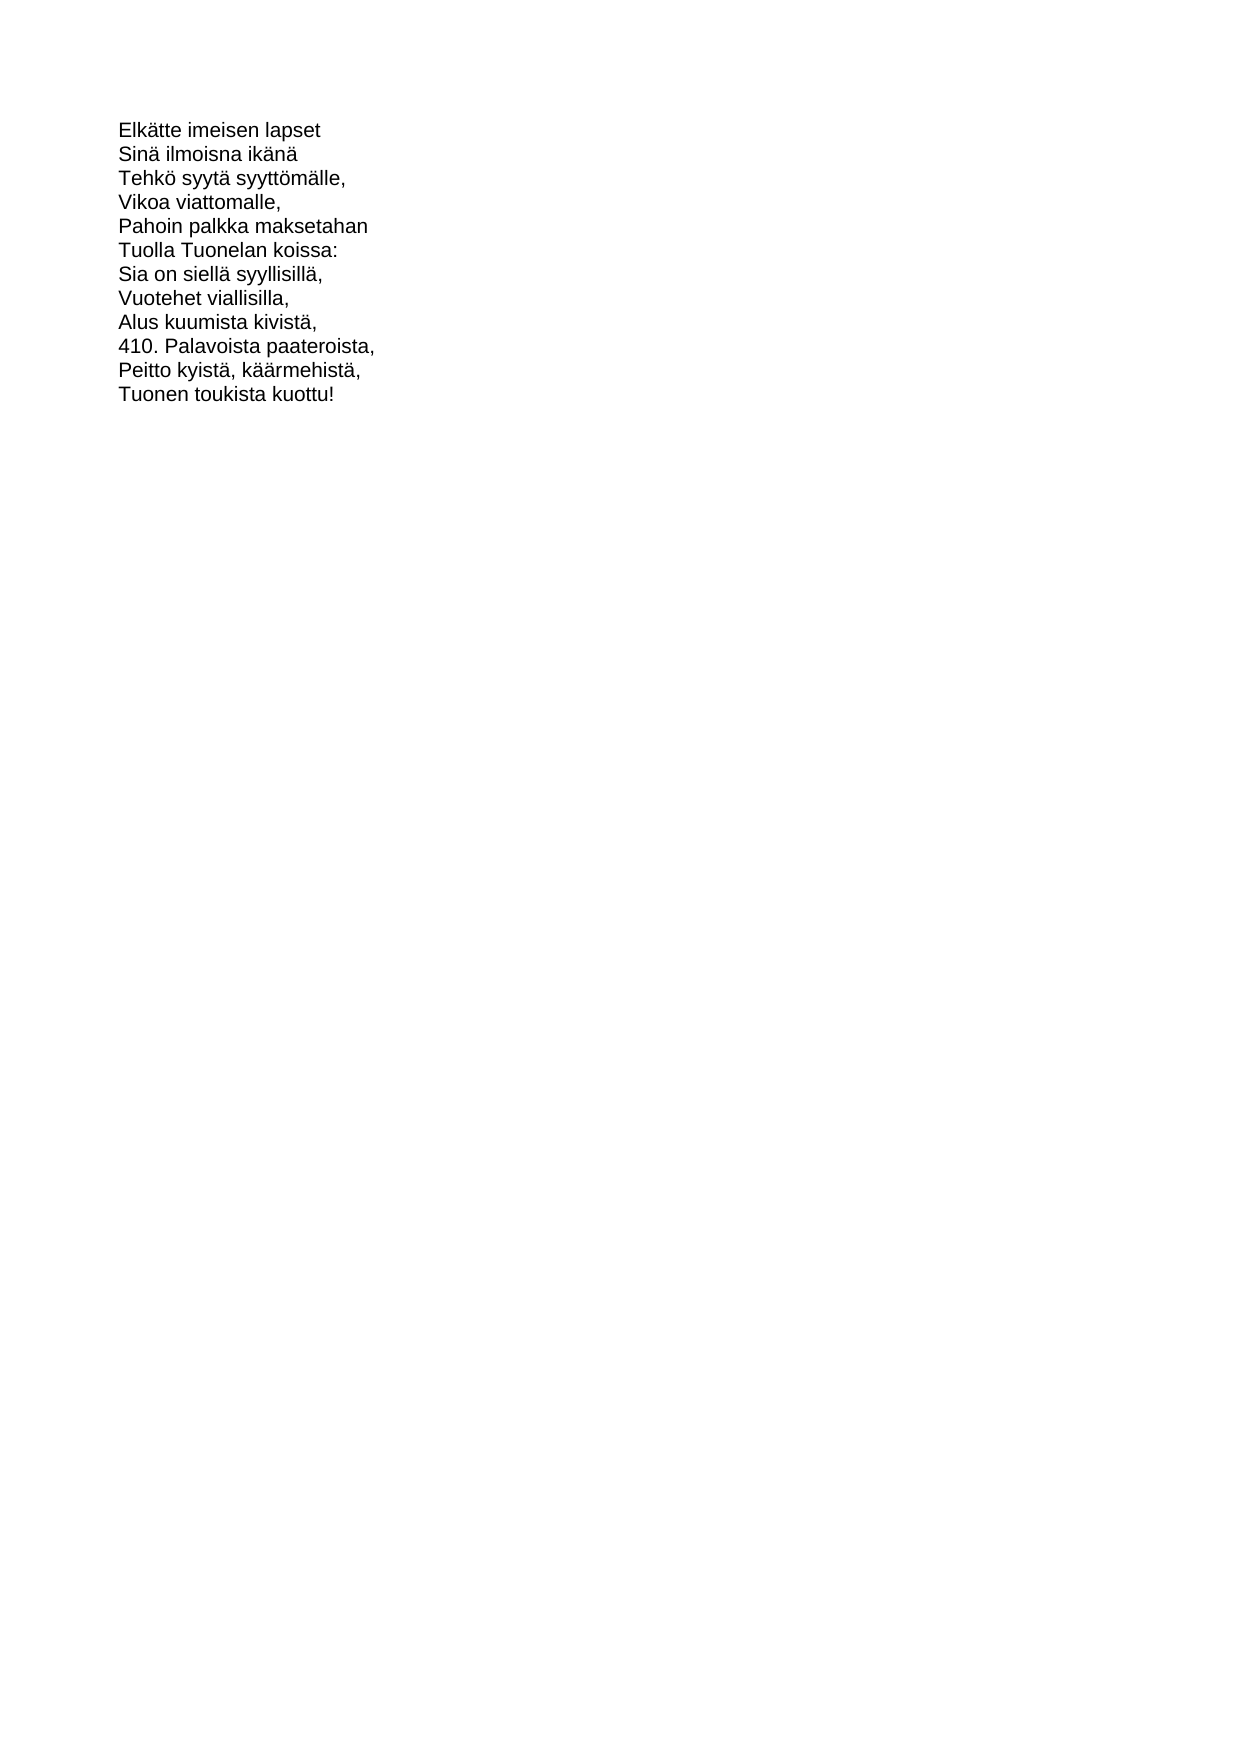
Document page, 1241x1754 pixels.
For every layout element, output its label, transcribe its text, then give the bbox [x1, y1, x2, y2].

text Elkätte imeisen lapset Sinä ilmoisna ikänä Tehkö syytä syyttömälle, Vikoa viattomalle, Pahoin palkka maksetahan Tuolla Tuonelan koissa: Sia on siellä syyllisillä, Vuotehet viallisilla, Alus kuumista kivistä, 410. Palavoista paateroista, Peitto kyistä, käärmehistä, Tuonen toukista kuottu! [118, 118, 1122, 406]
